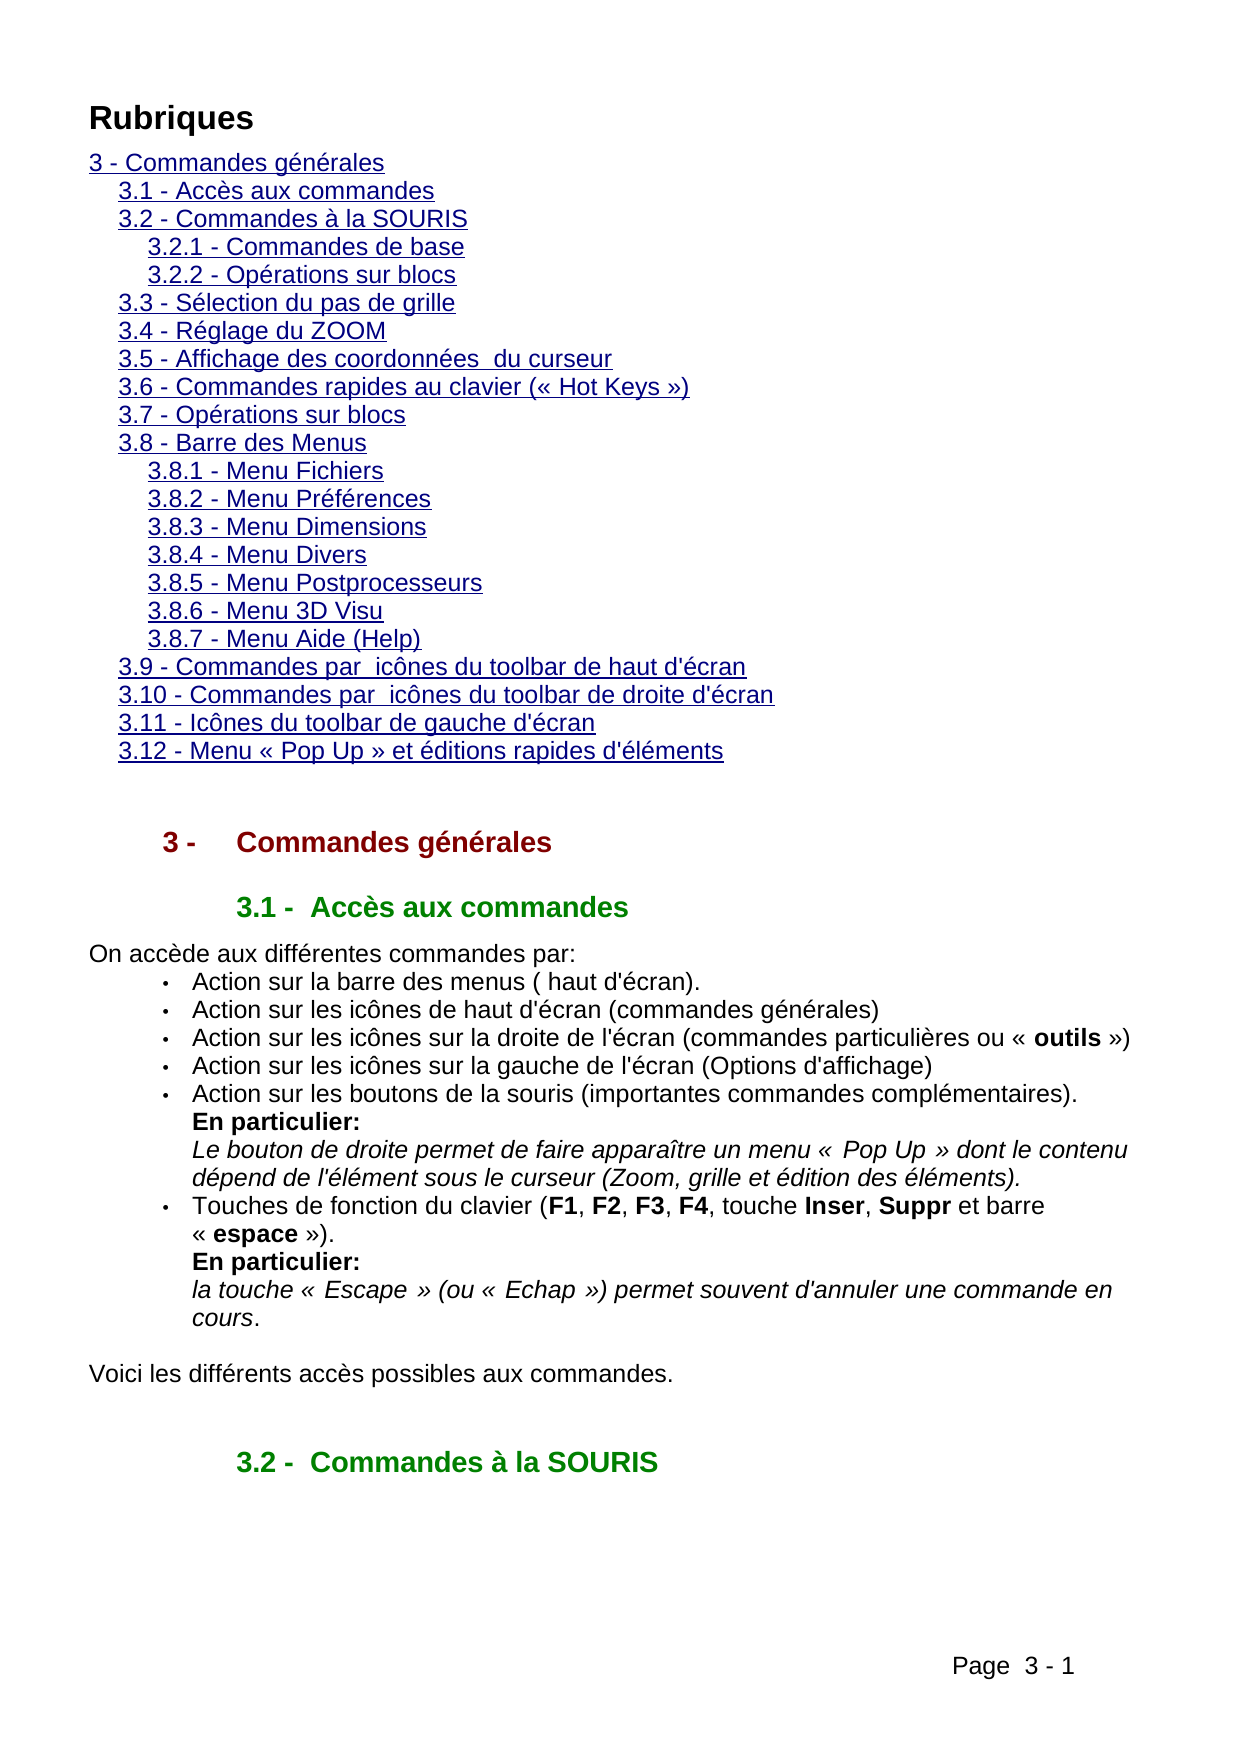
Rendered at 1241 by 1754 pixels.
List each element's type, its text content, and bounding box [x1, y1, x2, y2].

text 3.7 - Opérations sur blocs [118, 401, 1152, 429]
text 3.2.1 - Commandes de base [147, 233, 1152, 261]
text 3.10 - Commandes par icônes du toolbar de droite d'écran [118, 681, 1152, 709]
text 3 - Commandes générales [88, 149, 1152, 177]
text 3.8 - Barre des Menus [118, 429, 1152, 457]
subtitle Commandes à la SOURIS [162, 1446, 1152, 1479]
text 3.9 - Commandes par icônes du toolbar de haut d'écran [118, 653, 1152, 681]
list Action sur les icônes sur la gauche de l'écran (Options d'affichage) [133, 1052, 1152, 1080]
list Action sur les icônes de haut d'écran (commandes générales) [133, 996, 1152, 1024]
text 3.2.2 - Opérations sur blocs [147, 261, 1152, 289]
text 3.3 - Sélection du pas de grille [118, 289, 1152, 317]
subtitle Rubriques [88, 99, 1152, 136]
text 3.8.7 - Menu Aide (Help) [147, 625, 1152, 653]
list Action sur la barre des menus ( haut d'écran). [133, 968, 1152, 996]
text On accède aux différentes commandes par: [88, 939, 1152, 968]
text 3.1 - Accès aux commandes [118, 177, 1152, 205]
text 3.8.3 - Menu Dimensions [147, 513, 1152, 541]
text Voici les différents accès possibles aux commandes. [88, 1360, 1152, 1388]
text 3.8.1 - Menu Fichiers [147, 457, 1152, 485]
text 3.5 - Affichage des coordonnées du curseur [118, 345, 1152, 373]
text 3.6 - Commandes rapides au clavier (« Hot Keys ») [118, 373, 1152, 401]
list Action sur les boutons de la souris (importantes commandes complémentaires). En particulier: Le bouton de droite permet de faire apparaître un menu « Pop Up » dont le contenu dépend de l'élément sous le curseur (Zoom, grille et édition des éléments). [133, 1080, 1152, 1192]
text 3.8.4 - Menu Divers [147, 541, 1152, 569]
text 3.2 - Commandes à la SOURIS [118, 205, 1152, 233]
subtitle Accès aux commandes [162, 891, 1152, 923]
text 3.12 - Menu « Pop Up » et éditions rapides d'éléments [118, 737, 1152, 765]
list Action sur les icônes sur la droite de l'écran (commandes particulières ou « outils ») [133, 1024, 1152, 1052]
text 3.11 - Icônes du toolbar de gauche d'écran [118, 709, 1152, 737]
text 3.8.6 - Menu 3D Visu [147, 597, 1152, 625]
text 3.4 - Réglage du ZOOM [118, 317, 1152, 345]
list Touches de fonction du clavier (F1, F2, F3, F4, touche Inser, Suppr et barre « espace »). En particulier: la touche « Escape » (ou « Echap ») permet souvent d'annuler une commande en cours. [133, 1192, 1152, 1332]
text 3.8.5 - Menu Postprocesseurs [147, 569, 1152, 597]
subtitle Commandes générales [88, 826, 1152, 858]
text 3.8.2 - Menu Préférences [147, 485, 1152, 513]
